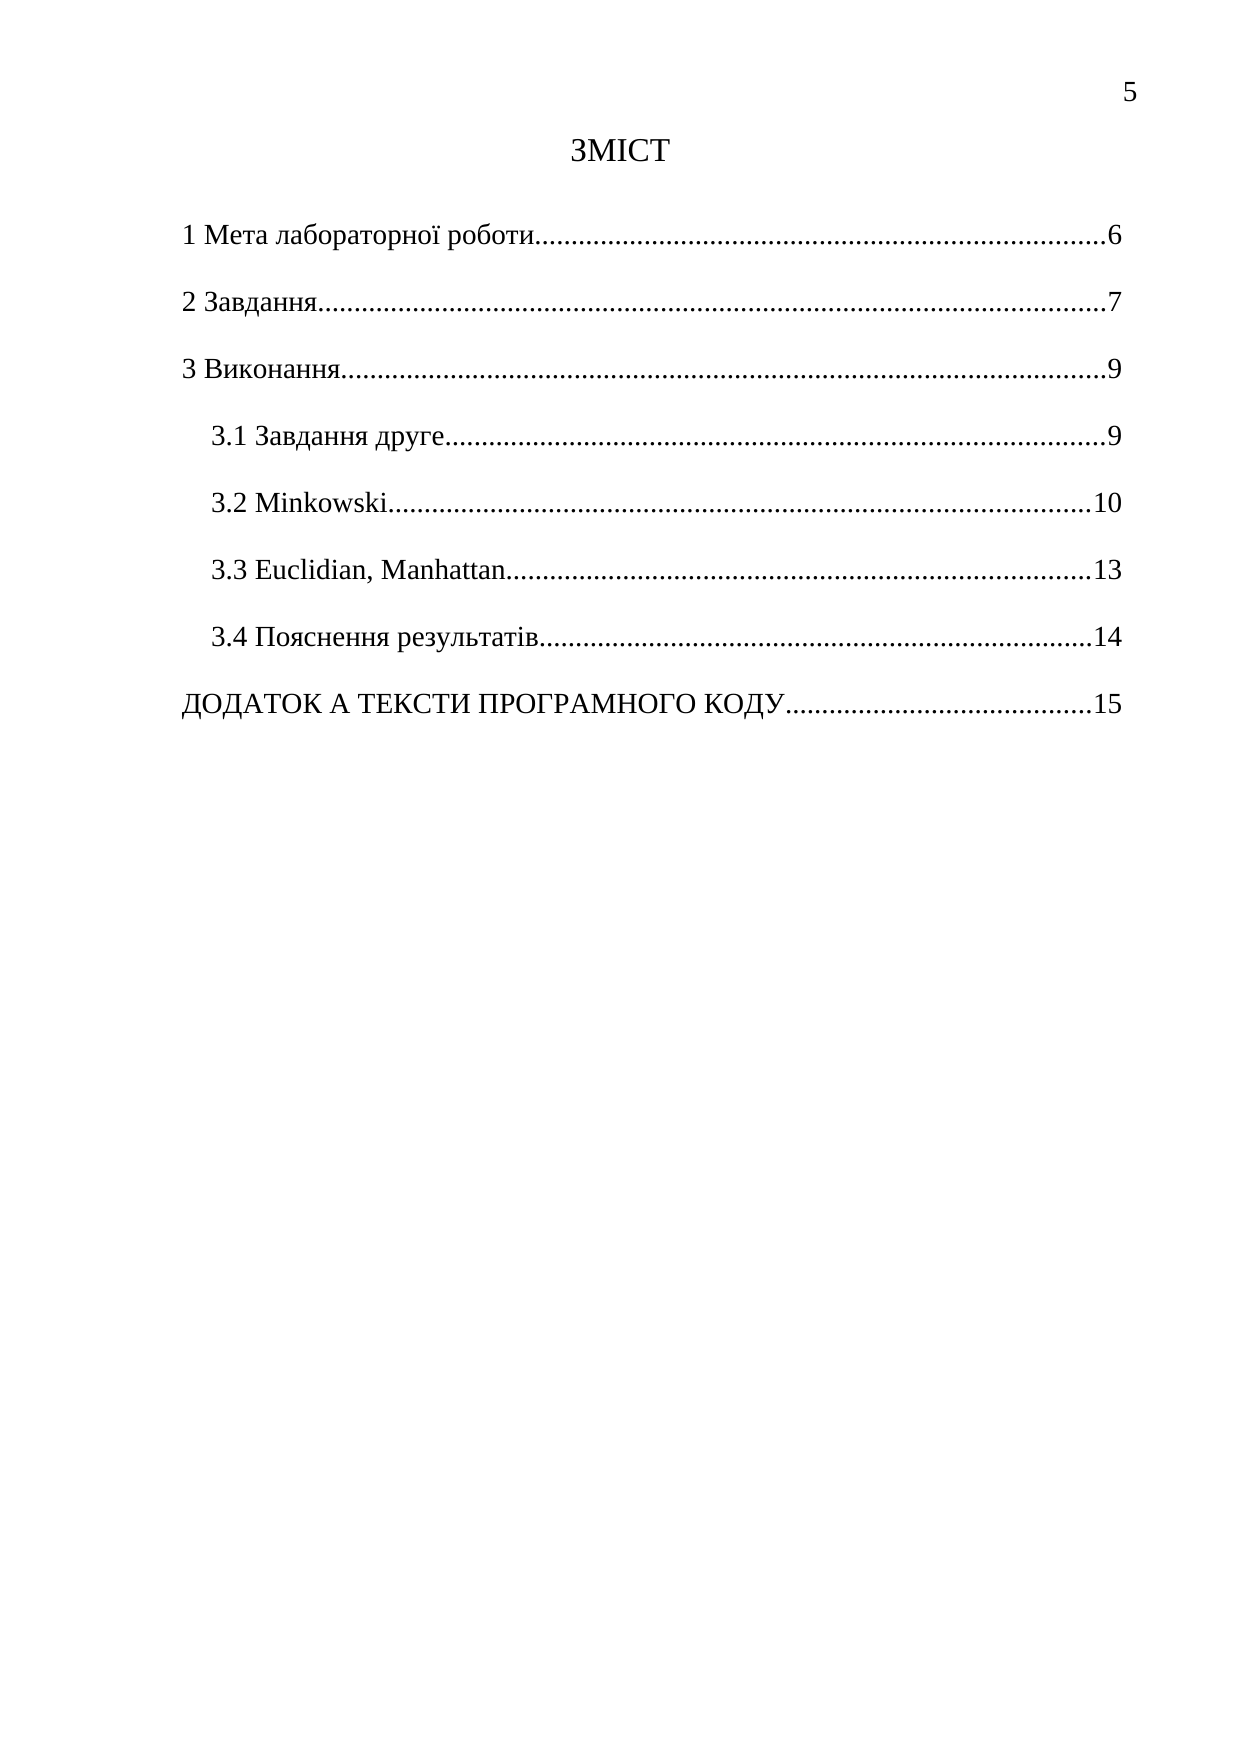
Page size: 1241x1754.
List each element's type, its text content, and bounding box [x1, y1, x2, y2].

text 1 Мета лабораторної роботи 6 [182, 217, 1122, 250]
text 2 Завдання 7 [182, 284, 1122, 317]
text 3 Виконання 9 [182, 351, 1122, 384]
text 3.3 Euclidian, Manhattan 13 [182, 552, 1122, 585]
text ДОДАТОК А ТЕКСТИ ПРОГРАМНОГО КОДУ 15 [182, 686, 1122, 719]
text 3.1 Завдання друге 9 [182, 418, 1122, 451]
text 3.2 Minkowski 10 [182, 485, 1122, 518]
text 3.4 Пояснення результатів 14 [182, 619, 1122, 652]
subtitle Зміст [118, 130, 1122, 168]
